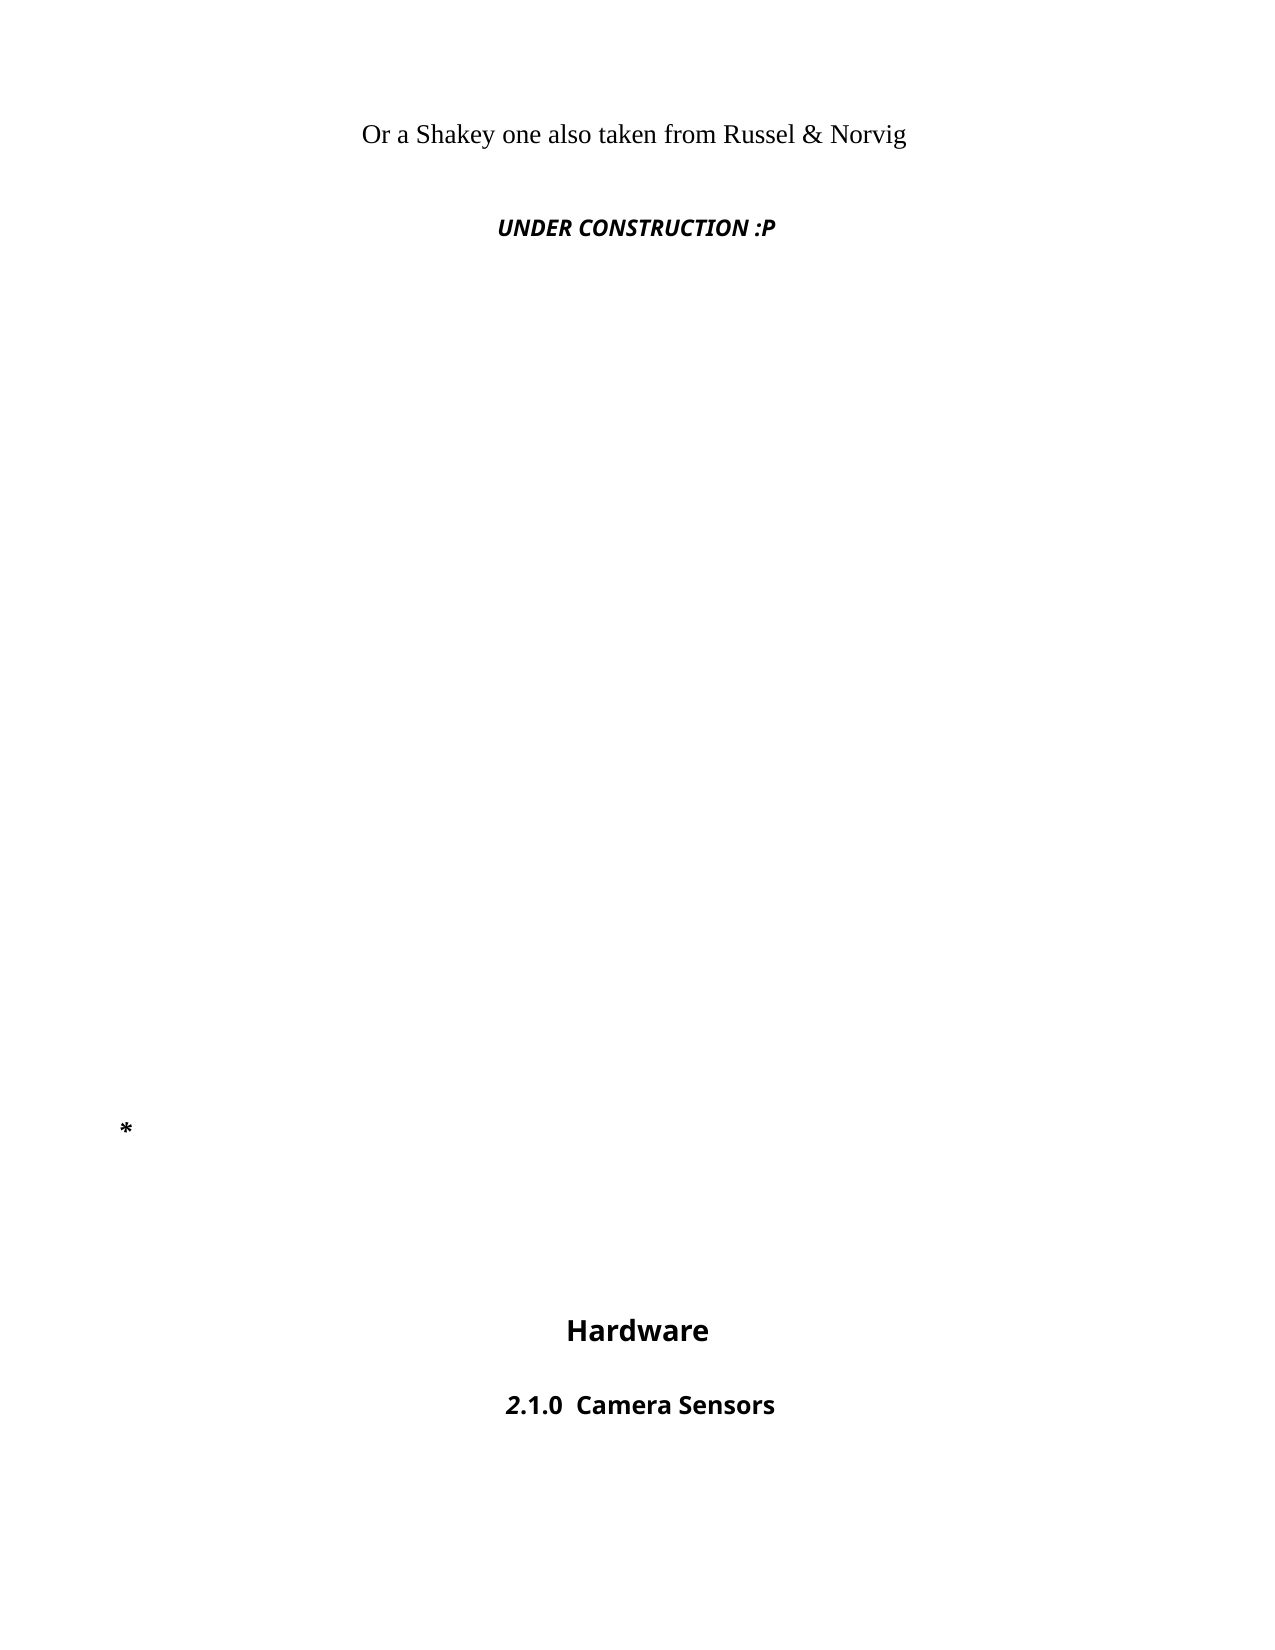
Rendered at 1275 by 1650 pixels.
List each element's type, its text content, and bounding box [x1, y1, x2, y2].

text 2.1.0 Camera Sensors [118, 1387, 1157, 1421]
text Hardware [118, 1311, 1157, 1350]
text Or a Shakey one also taken from Russel & Norvig [118, 118, 1157, 149]
text UNDER CONSTRUCTION :P [118, 212, 1157, 243]
text * [118, 1115, 1157, 1146]
